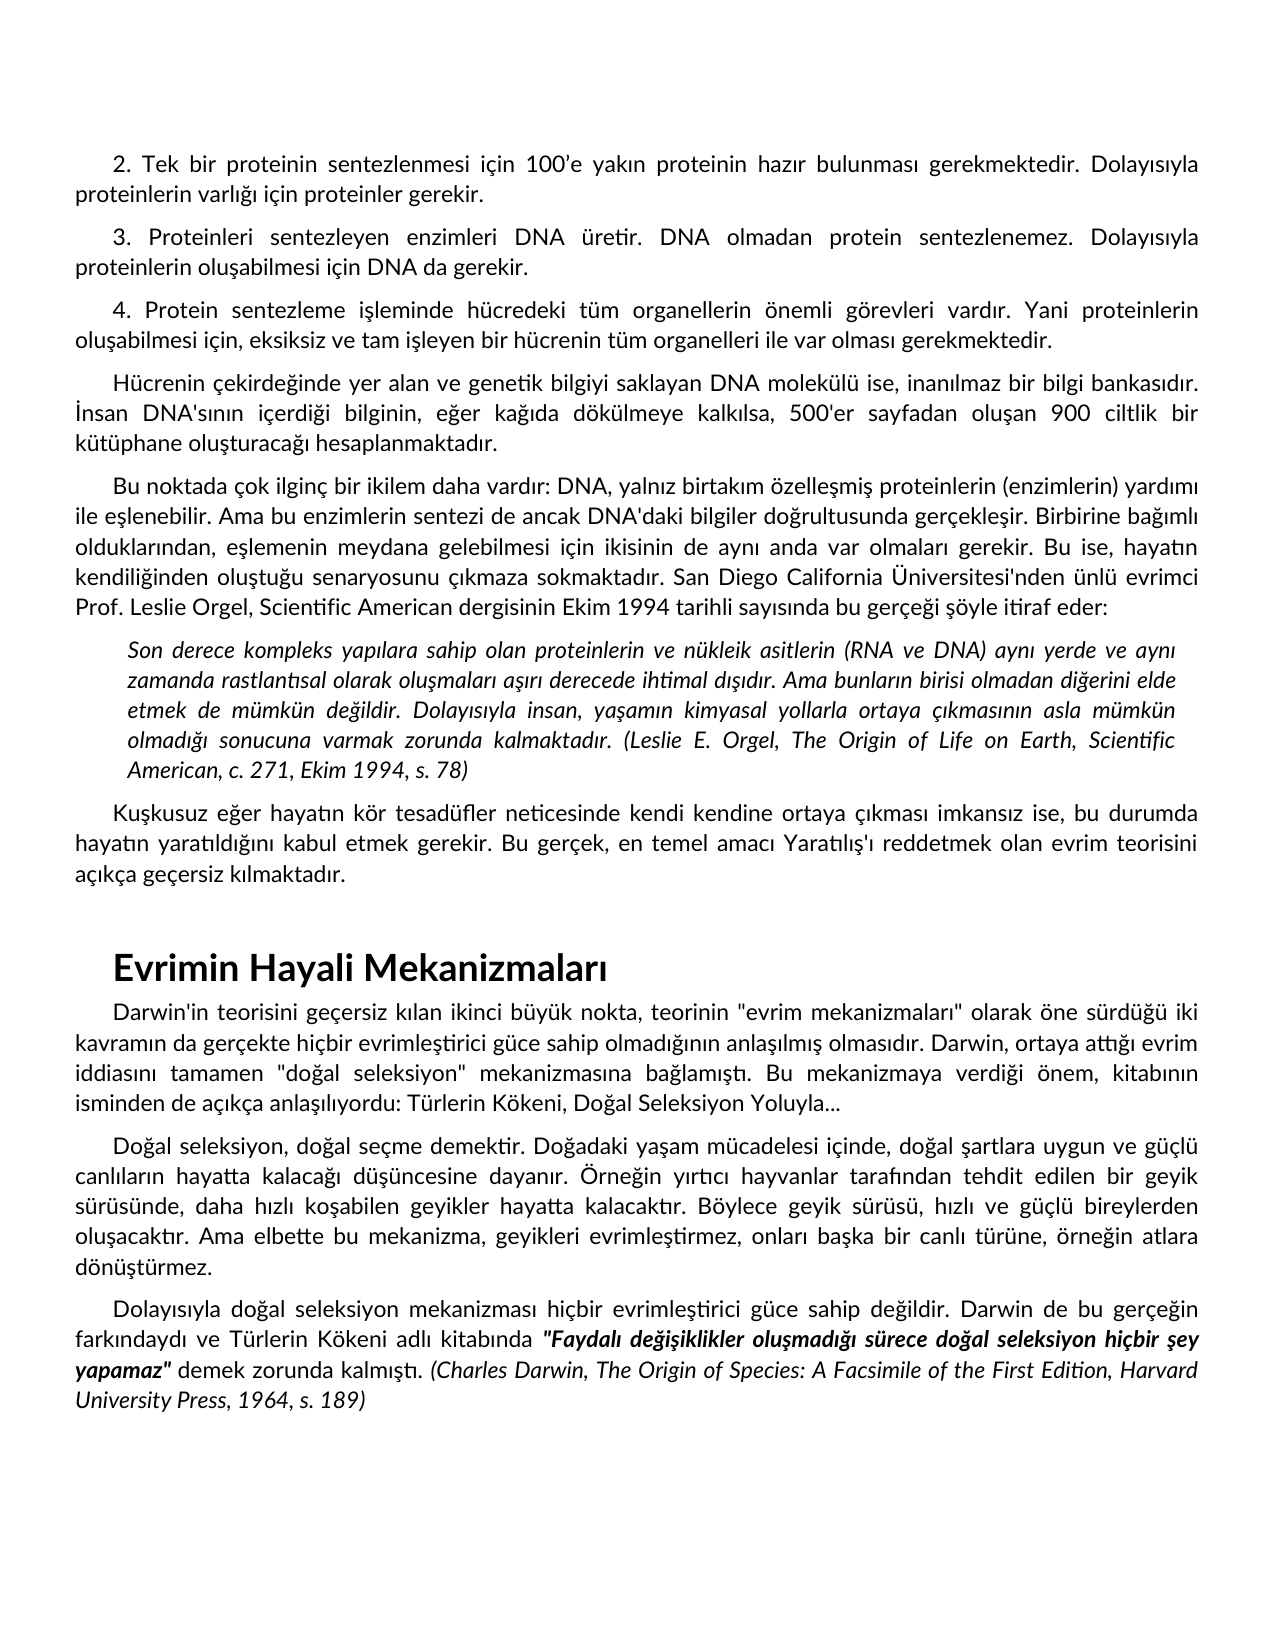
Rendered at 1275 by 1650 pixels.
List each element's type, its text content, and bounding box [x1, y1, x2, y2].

text Hücrenin çekirdeğinde yer alan ve genetik bilgiyi saklayan DNA molekülü ise, inanılmaz bir bilgi bankasıdır. İnsan DNA'sının içerdiği bilginin, eğer kağıda dökülmeye kalkılsa, 500'er sayfadan oluşan 900 ciltlik bir kütüphane oluşturacağı hesaplanmaktadır. [75, 369, 1200, 457]
text Son derece kompleks yapılara sahip olan proteinlerin ve nükleik asitlerin (RNA ve DNA) aynı yerde ve aynı zamanda rastlantısal olarak oluşmaları aşırı derecede ihtimal dışıdır. Ama bunların birisi olmadan diğerini elde etmek de mümkün değildir. Dolayısıyla insan, yaşamın kimyasal yollarla ortaya çıkmasının asla mümkün olmadığı sonucuna varmak zorunda kalmaktadır. (Leslie E. Orgel, The Origin of Life on Earth, Scientific American, c. 271, Ekim 1994, s. 78) [127, 635, 1177, 784]
text 4. Protein sentezleme işleminde hücredeki tüm organellerin önemli görevleri vardır. Yani proteinlerin oluşabilmesi için, eksiksiz ve tam işleyen bir hücrenin tüm organelleri ile var olması gerekmektedir. [75, 296, 1200, 353]
text Doğal seleksiyon, doğal seçme demektir. Doğadaki yaşam mücadelesi içinde, doğal şartlara uygun ve güçlü canlıların hayatta kalacağı düşüncesine dayanır. Örneğin yırtıcı hayvanlar tarafından tehdit edilen bir geyik sürüsünde, daha hızlı koşabilen geyikler hayatta kalacaktır. Böylece geyik sürüsü, hızlı ve güçlü bireylerden oluşacaktır. Ama elbette bu mekanizma, geyikleri evrimleştirmez, onları başka bir canlı türüne, örneğin atlara dönüştürmez. [75, 1131, 1200, 1280]
text Bu noktada çok ilginç bir ikilem daha vardır: DNA, yalnız birtakım özelleşmiş proteinlerin (enzimlerin) yardımı ile eşlenebilir. Ama bu enzimlerin sentezi de ancak DNA'daki bilgiler doğrultusunda gerçekleşir. Birbirine bağımlı olduklarından, eşlemenin meydana gelebilmesi için ikisinin de aynı anda var olmaları gerekir. Bu ise, hayatın kendiliğinden oluştuğu senaryosunu çıkmaza sokmaktadır. San Diego California Üniversitesi'nden ünlü evrimci Prof. Leslie Orgel, Scientific American dergisinin Ekim 1994 tarihli sayısında bu gerçeği şöyle itiraf eder: [75, 472, 1200, 620]
text Darwin'in teorisini geçersiz kılan ikinci büyük nokta, teorinin "evrim mekanizmaları" olarak öne sürdüğü iki kavramın da gerçekte hiçbir evrimleştirici güce sahip olmadığının anlaşılmış olmasıdır. Darwin, ortaya attığı evrim iddiasını tamamen "doğal seleksiyon" mekanizmasına bağlamıştı. Bu mekanizmaya verdiği önem, kitabının isminden de açıkça anlaşılıyordu: Türlerin Kökeni, Doğal Seleksiyon Yoluyla... [75, 998, 1200, 1116]
text 3. Proteinleri sentezleyen enzimleri DNA üretir. DNA olmadan protein sentezlenemez. Dolayısıyla proteinlerin oluşabilmesi için DNA da gerekir. [75, 223, 1200, 281]
text 2. Tek bir proteinin sentezlenmesi için 100’e yakın proteinin hazır bulunması gerekmektedir. Dolayısıyla proteinlerin varlığı için proteinler gerekir. [75, 150, 1200, 208]
subtitle Evrimin Hayali Mekanizmaları [112, 945, 1200, 990]
text Kuşkusuz eğer hayatın kör tesadüfler neticesinde kendi kendine ortaya çıkması imkansız ise, bu durumda hayatın yaratıldığını kabul etmek gerekir. Bu gerçek, en temel amacı Yaratılış'ı reddetmek olan evrim teorisini açıkça geçersiz kılmaktadır. [75, 799, 1200, 887]
text Dolayısıyla doğal seleksiyon mekanizması hiçbir evrimleştirici güce sahip değildir. Darwin de bu gerçeğin farkındaydı ve Türlerin Kökeni adlı kitabında "Faydalı değişiklikler oluşmadığı sürece doğal seleksiyon hiçbir şey yapamaz" demek zorunda kalmıştı. (Charles Darwin, The Origin of Species: A Facsimile of the First Edition, Harvard University Press, 1964, s. 189) [75, 1295, 1200, 1413]
